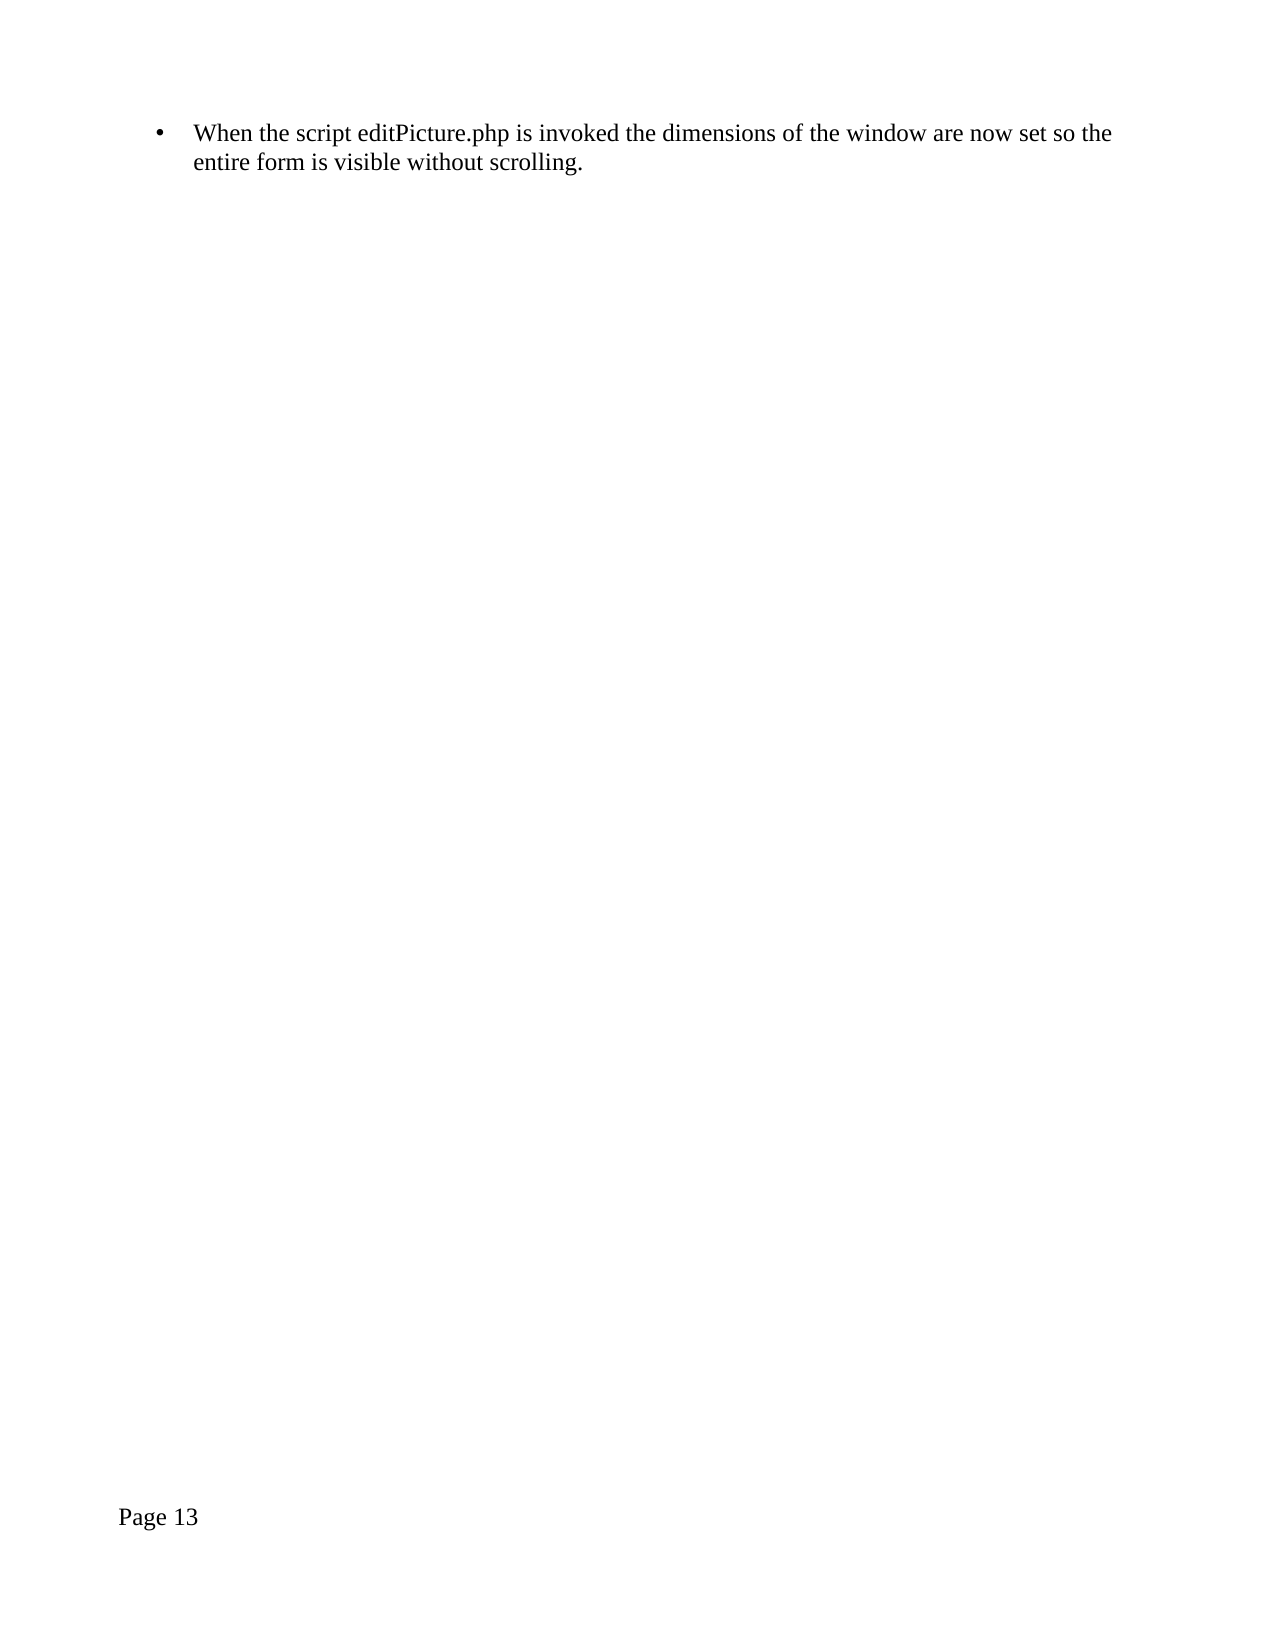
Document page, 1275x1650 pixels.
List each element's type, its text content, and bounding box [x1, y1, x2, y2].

list When the script editPicture.php is invoked the dimensions of the window are now set so the entire form is visible without scrolling. [156, 118, 1157, 176]
